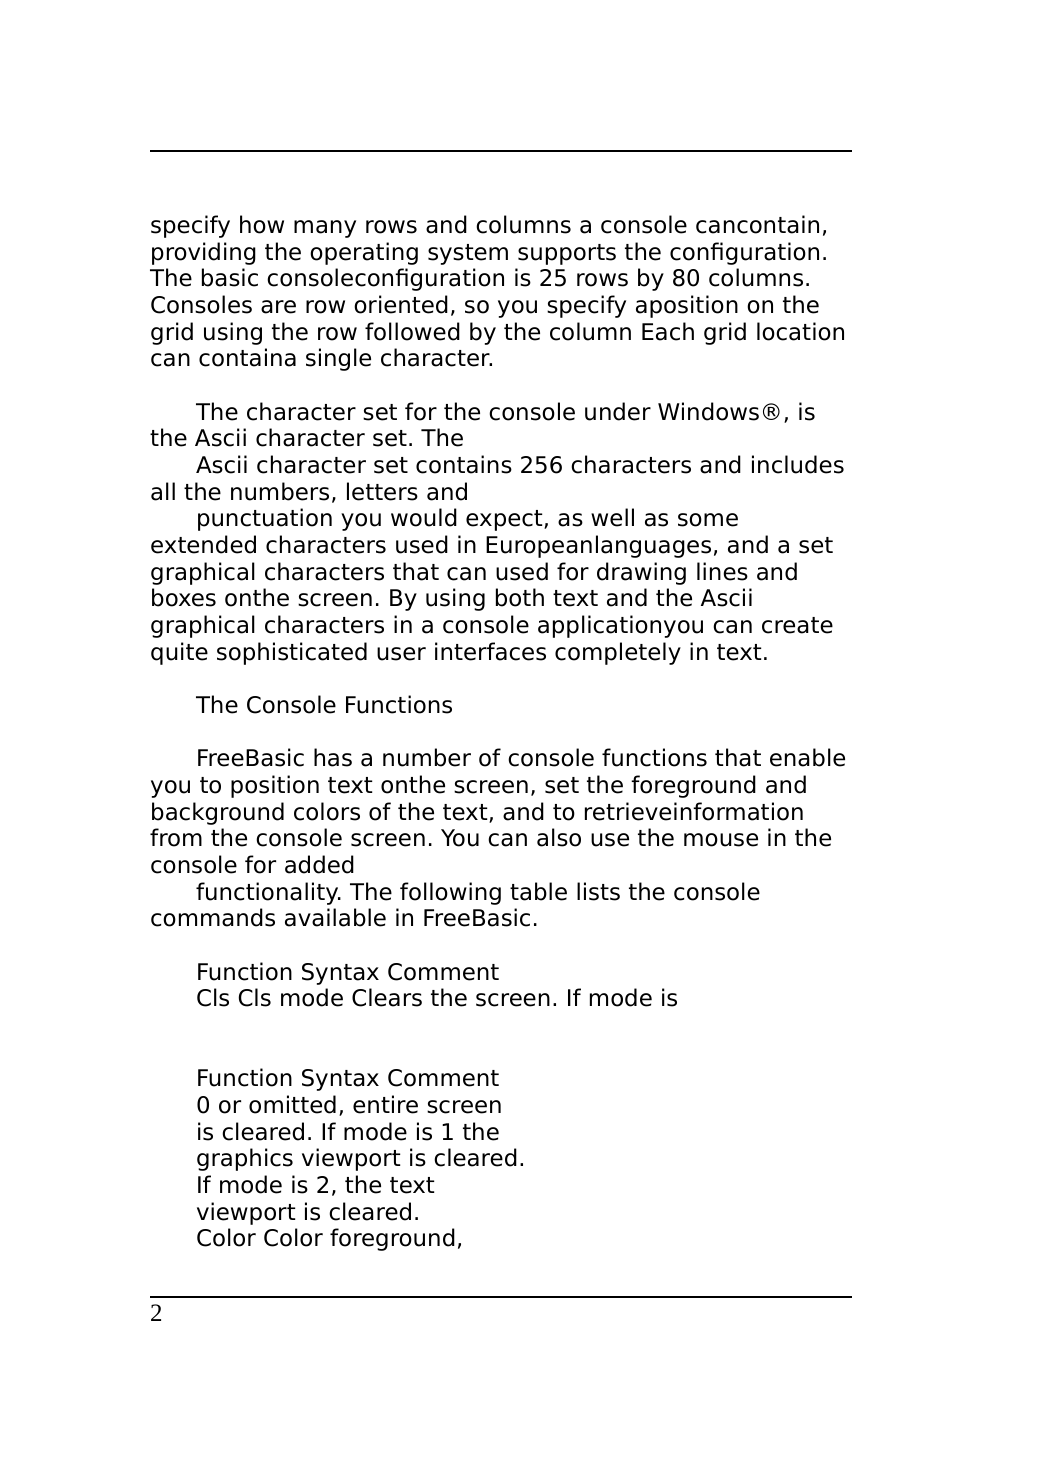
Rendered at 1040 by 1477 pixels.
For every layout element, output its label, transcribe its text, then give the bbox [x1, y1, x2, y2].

text Cls Cls mode Clears the screen. If mode is [150, 985, 852, 1012]
text Function Syntax Comment [150, 1065, 852, 1092]
text The Console Functions [150, 692, 852, 719]
text Function Syntax Comment [150, 959, 852, 985]
text specify how many rows and columns a console cancontain, providing the operating system supports the configuration. The basic consoleconfiguration is 25 rows by 80 columns. Consoles are row oriented, so you specify aposition on the grid using the row followed by the column Each grid location can containa single character. [150, 212, 852, 372]
text graphics viewport is cleared. [150, 1145, 852, 1172]
text functionality. The following table lists the console commands available in FreeBasic. [150, 879, 852, 932]
text viewport is cleared. [150, 1199, 852, 1225]
text punctuation you would expect, as well as some extended characters used in Europeanlanguages, and a set graphical characters that can used for drawing lines and boxes onthe screen. By using both text and the Ascii graphical characters in a console applicationyou can create quite sophisticated user interfaces completely in text. [150, 505, 852, 665]
text The character set for the console under Windows®, is the Ascii character set. The [150, 399, 852, 452]
text is cleared. If mode is 1 the [150, 1119, 852, 1145]
text If mode is 2, the text [150, 1172, 852, 1199]
text FreeBasic has a number of console functions that enable you to position text onthe screen, set the foreground and background colors of the text, and to retrieveinformation from the console screen. You can also use the mouse in the console for added [150, 745, 852, 879]
text 0 or omitted, entire screen [150, 1092, 852, 1119]
text Color Color foreground, [150, 1225, 852, 1252]
text Ascii character set contains 256 characters and includes all the numbers, letters and [150, 452, 852, 505]
